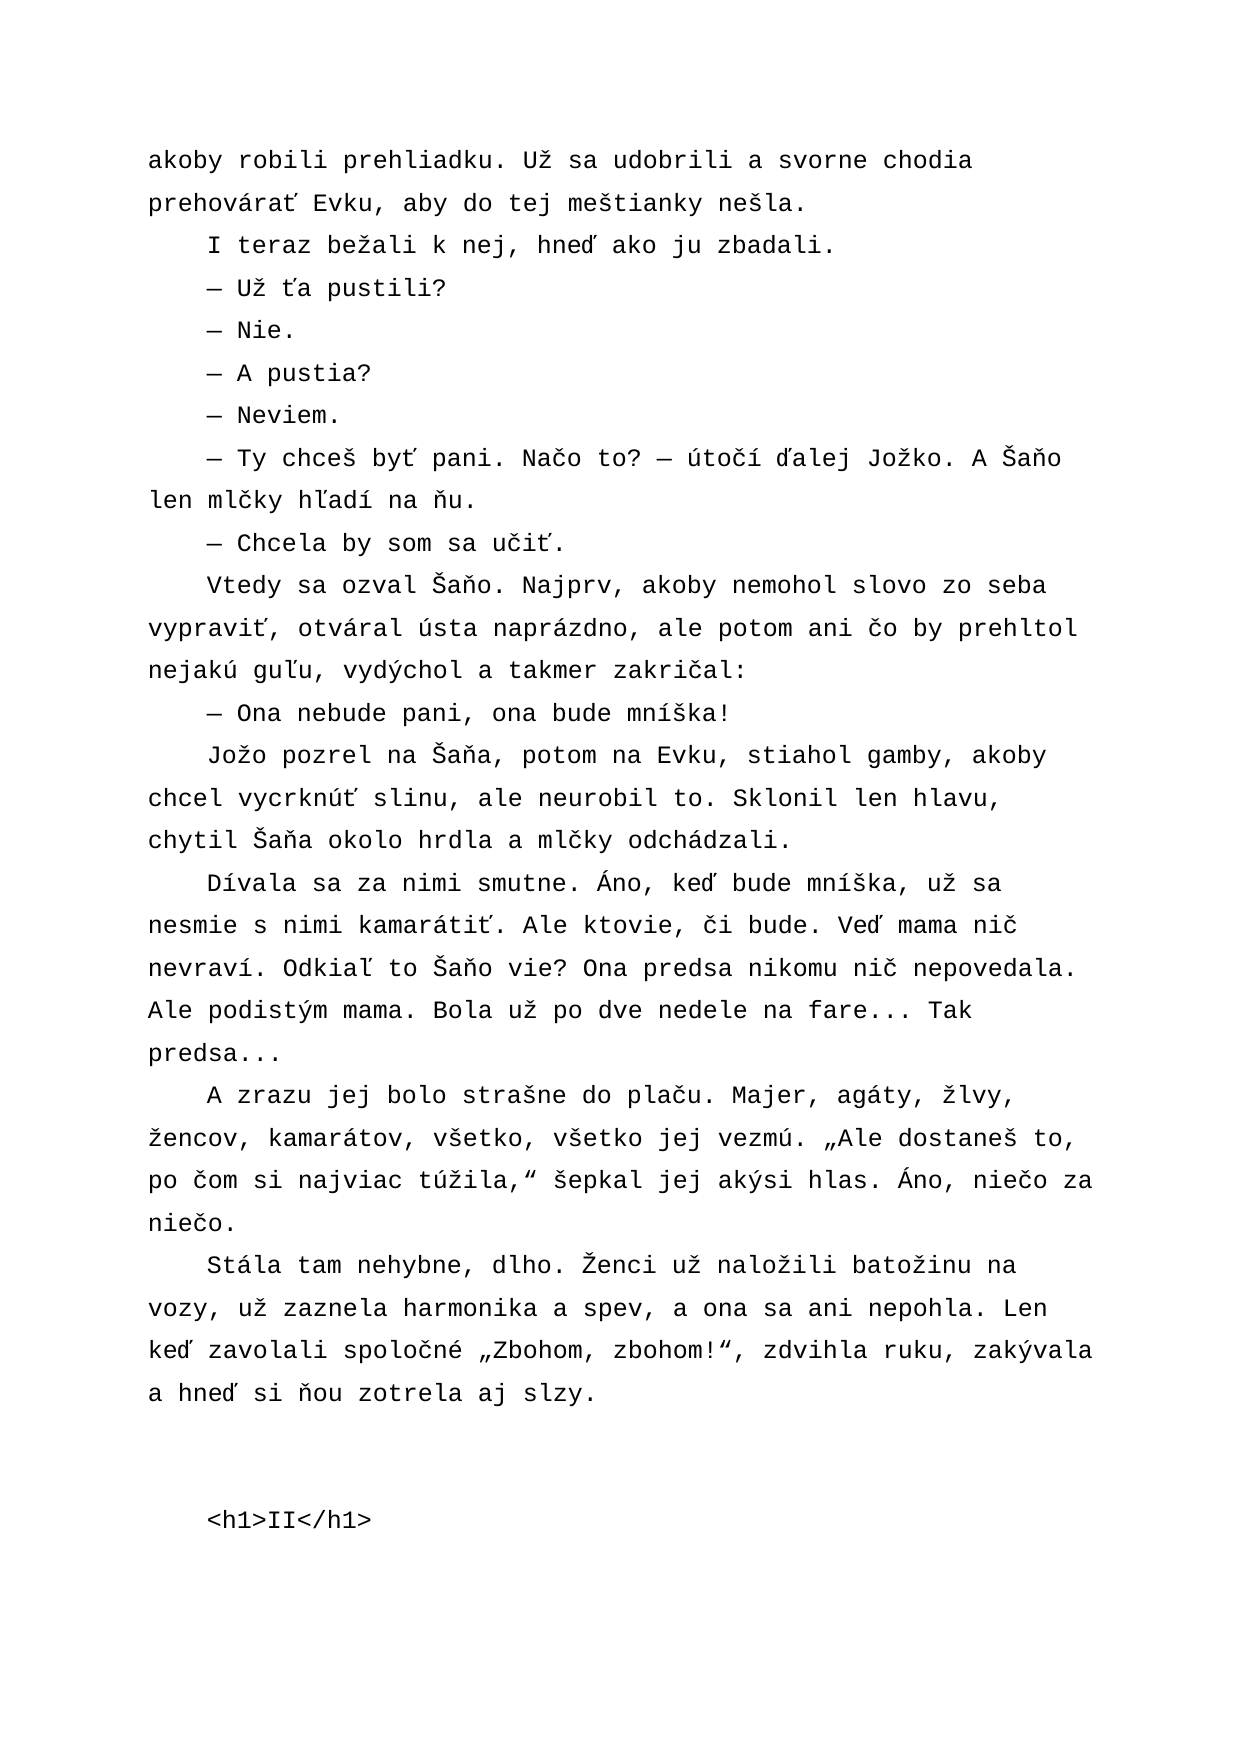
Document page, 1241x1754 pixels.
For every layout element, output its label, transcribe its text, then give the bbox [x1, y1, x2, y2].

text — Neviem. [148, 403, 1093, 431]
text <h1>II</h1> [148, 1508, 1093, 1536]
text Dívala sa za nimi smutne. Áno, keď bude mníška, už sa nesmie s nimi kamarátiť. Ale ktovie, či bude. Veď mama nič nevraví. Odkiaľ to Šaňo vie? Ona predsa nikomu nič nepovedala. Ale podistým mama. Bola už po dve nedele na fare... Tak predsa... [148, 870, 1093, 1068]
text — A pustia? [148, 360, 1093, 388]
text — Už ťa pustili? [148, 275, 1093, 303]
text — Chcela by som sa učiť. [148, 530, 1093, 558]
text I teraz bežali k nej, hneď ako ju zbadali. [148, 233, 1093, 261]
text A zrazu jej bolo strašne do plaču. Majer, agáty, žlvy, žencov, kamarátov, všetko, všetko jej vezmú. „Ale dostaneš to, po čom si najviac túžila,“ šepkal jej akýsi hlas. Áno, niečo za niečo. [148, 1083, 1093, 1238]
text — Ty chceš byť pani. Načo to? — útočí ďalej Jožko. A Šaňo len mlčky hľadí na ňu. [148, 445, 1093, 516]
text Vtedy sa ozval Šaňo. Najprv, akoby nemohol slovo zo seba vypraviť, otváral ústa naprázdno, ale potom ani čo by prehltol nejakú guľu, vydýchol a takmer zakričal: [148, 573, 1093, 686]
text — Ona nebude pani, ona bude mníška! [148, 700, 1093, 728]
text Jožo pozrel na Šaňa, potom na Evku, stiahol gamby, akoby chcel vycrknúť slinu, ale neurobil to. Sklonil len hlavu, chytil Šaňa okolo hrdla a mlčky odchádzali. [148, 743, 1093, 856]
text akoby robili prehliadku. Už sa udobrili a svorne chodia prehovárať Evku, aby do tej meštianky nešla. [148, 148, 1093, 218]
text Stála tam nehybne, dlho. Ženci už naložili batožinu na vozy, už zaznela harmonika a spev, a ona sa ani nepohla. Len keď zavolali spoločné „Zbohom, zbohom!“, zdvihla ruku, zakývala a hneď si ňou zotrela aj slzy. [148, 1253, 1093, 1408]
text — Nie. [148, 318, 1093, 346]
